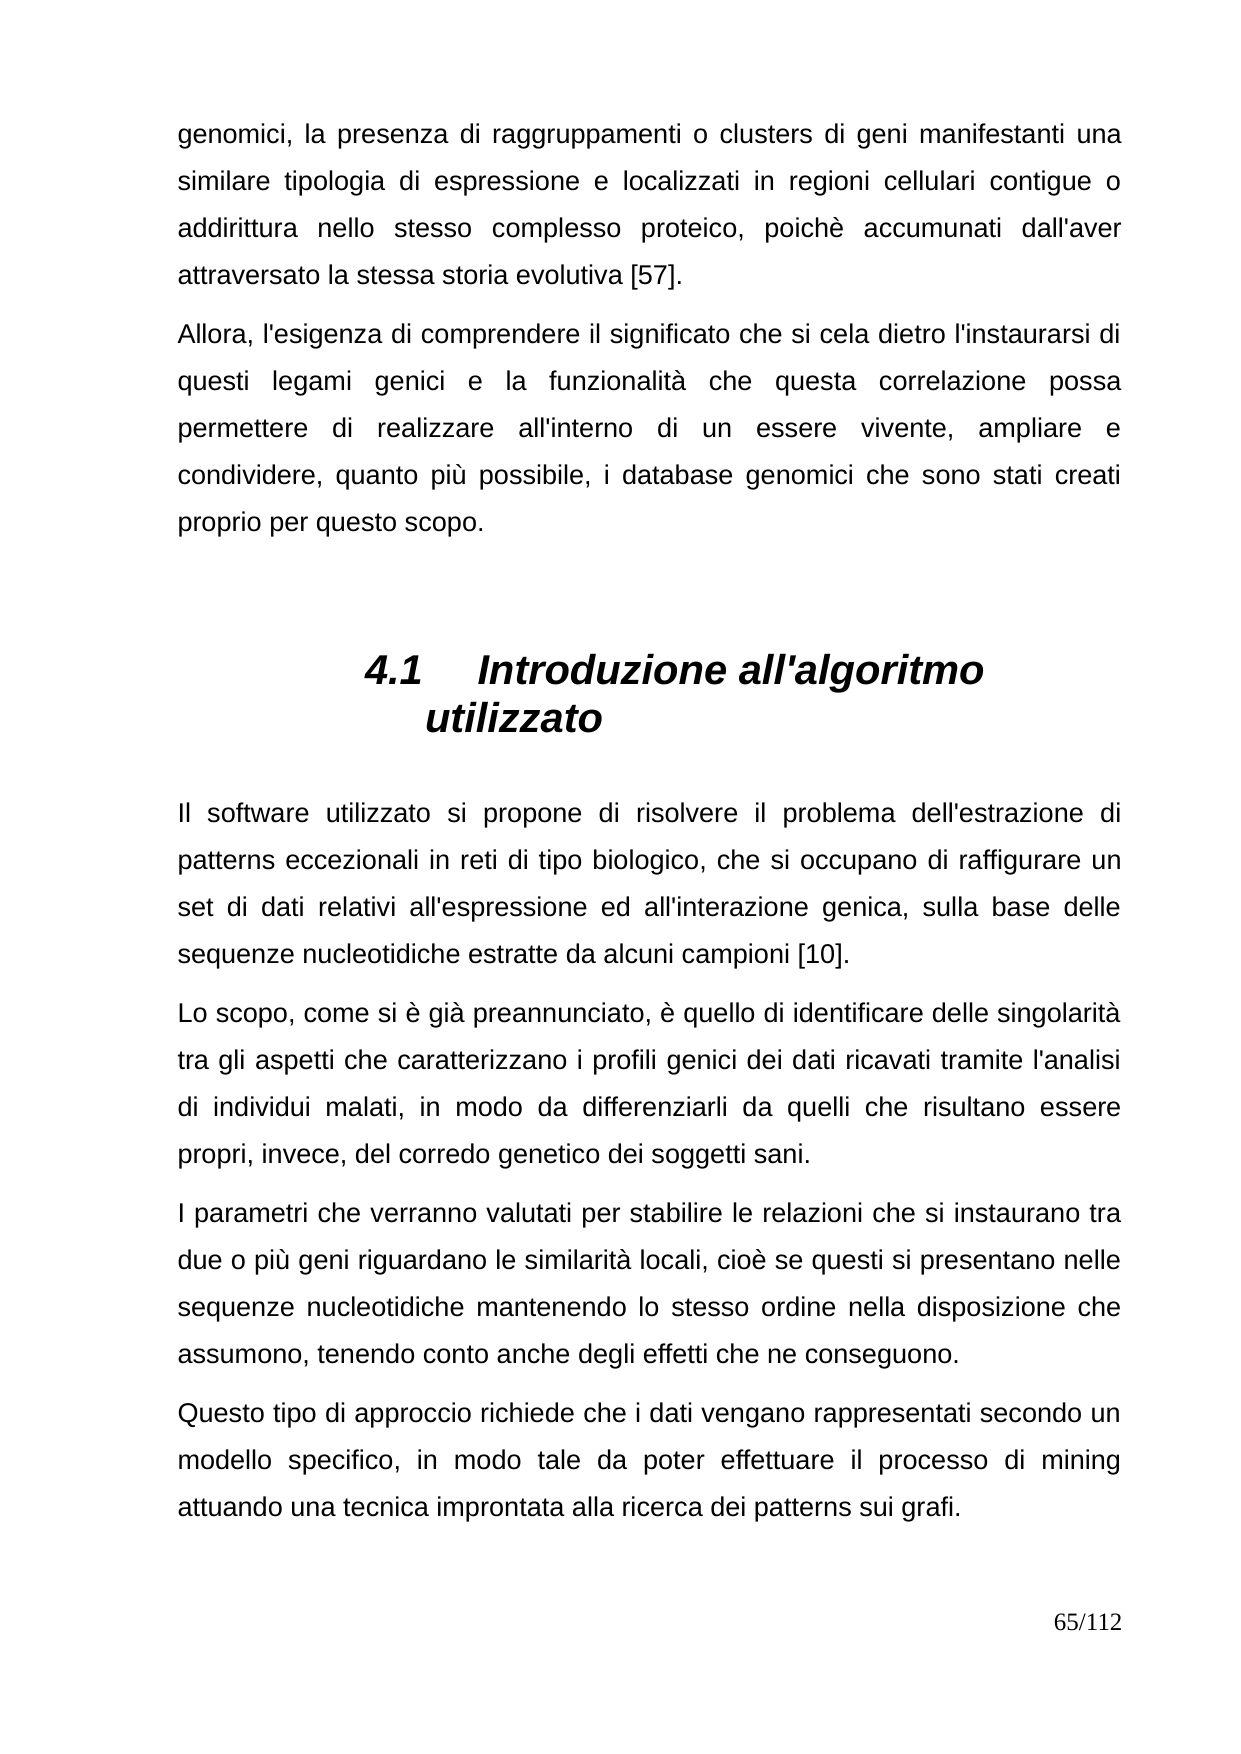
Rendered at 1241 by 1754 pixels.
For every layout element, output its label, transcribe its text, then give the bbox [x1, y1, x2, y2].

text Lo scopo, come si è già preannunciato, è quello di identificare delle singolarità tra gli aspetti che caratterizzano i profili genici dei dati ricavati tramite l'analisi di individui malati, in modo da differenziarli da quelli che risultano essere propri, invece, del corredo genetico dei soggetti sani. [177, 997, 1122, 1169]
text Il software utilizzato si propone di risolvere il problema dell'estrazione di patterns eccezionali in reti di tipo biologico, che si occupano di raffigurare un set di dati relativi all'espressione ed all'interazione genica, sulla base delle sequenze nucleotidiche estratte da alcuni campioni [10]. [177, 797, 1122, 969]
text Questo tipo di approccio richiede che i dati vengano rappresentati secondo un modello specifico, in modo tale da poter effettuare il processo di mining attuando una tecnica improntata alla ricerca dei patterns sui grafi. [177, 1397, 1122, 1522]
text I parametri che verranno valutati per stabilire le relazioni che si instaurano tra due o più geni riguardano le similarità locali, cioè se questi si presentano nelle sequenze nucleotidiche mantenendo lo stesso ordine nella disposizione che assumono, tenendo conto anche degli effetti che ne conseguono. [177, 1197, 1122, 1369]
text Allora, l'esigenza di comprendere il significato che si cela dietro l'instaurarsi di questi legami genici e la funzionalità che questa correlazione possa permettere di realizzare all'interno di un essere vivente, ampliare e condividere, quanto più possibile, i database genomici che sono stati creati proprio per questo scopo. [177, 318, 1122, 537]
subtitle Introduzione all'algoritmo utilizzato [365, 645, 1122, 741]
text genomici, la presenza di raggruppamenti o clusters di geni manifestanti una similare tipologia di espressione e localizzati in regioni cellulari contigue o addirittura nello stesso complesso proteico, poichè accumunati dall'aver attraversato la stessa storia evolutiva [57]. [177, 118, 1122, 290]
